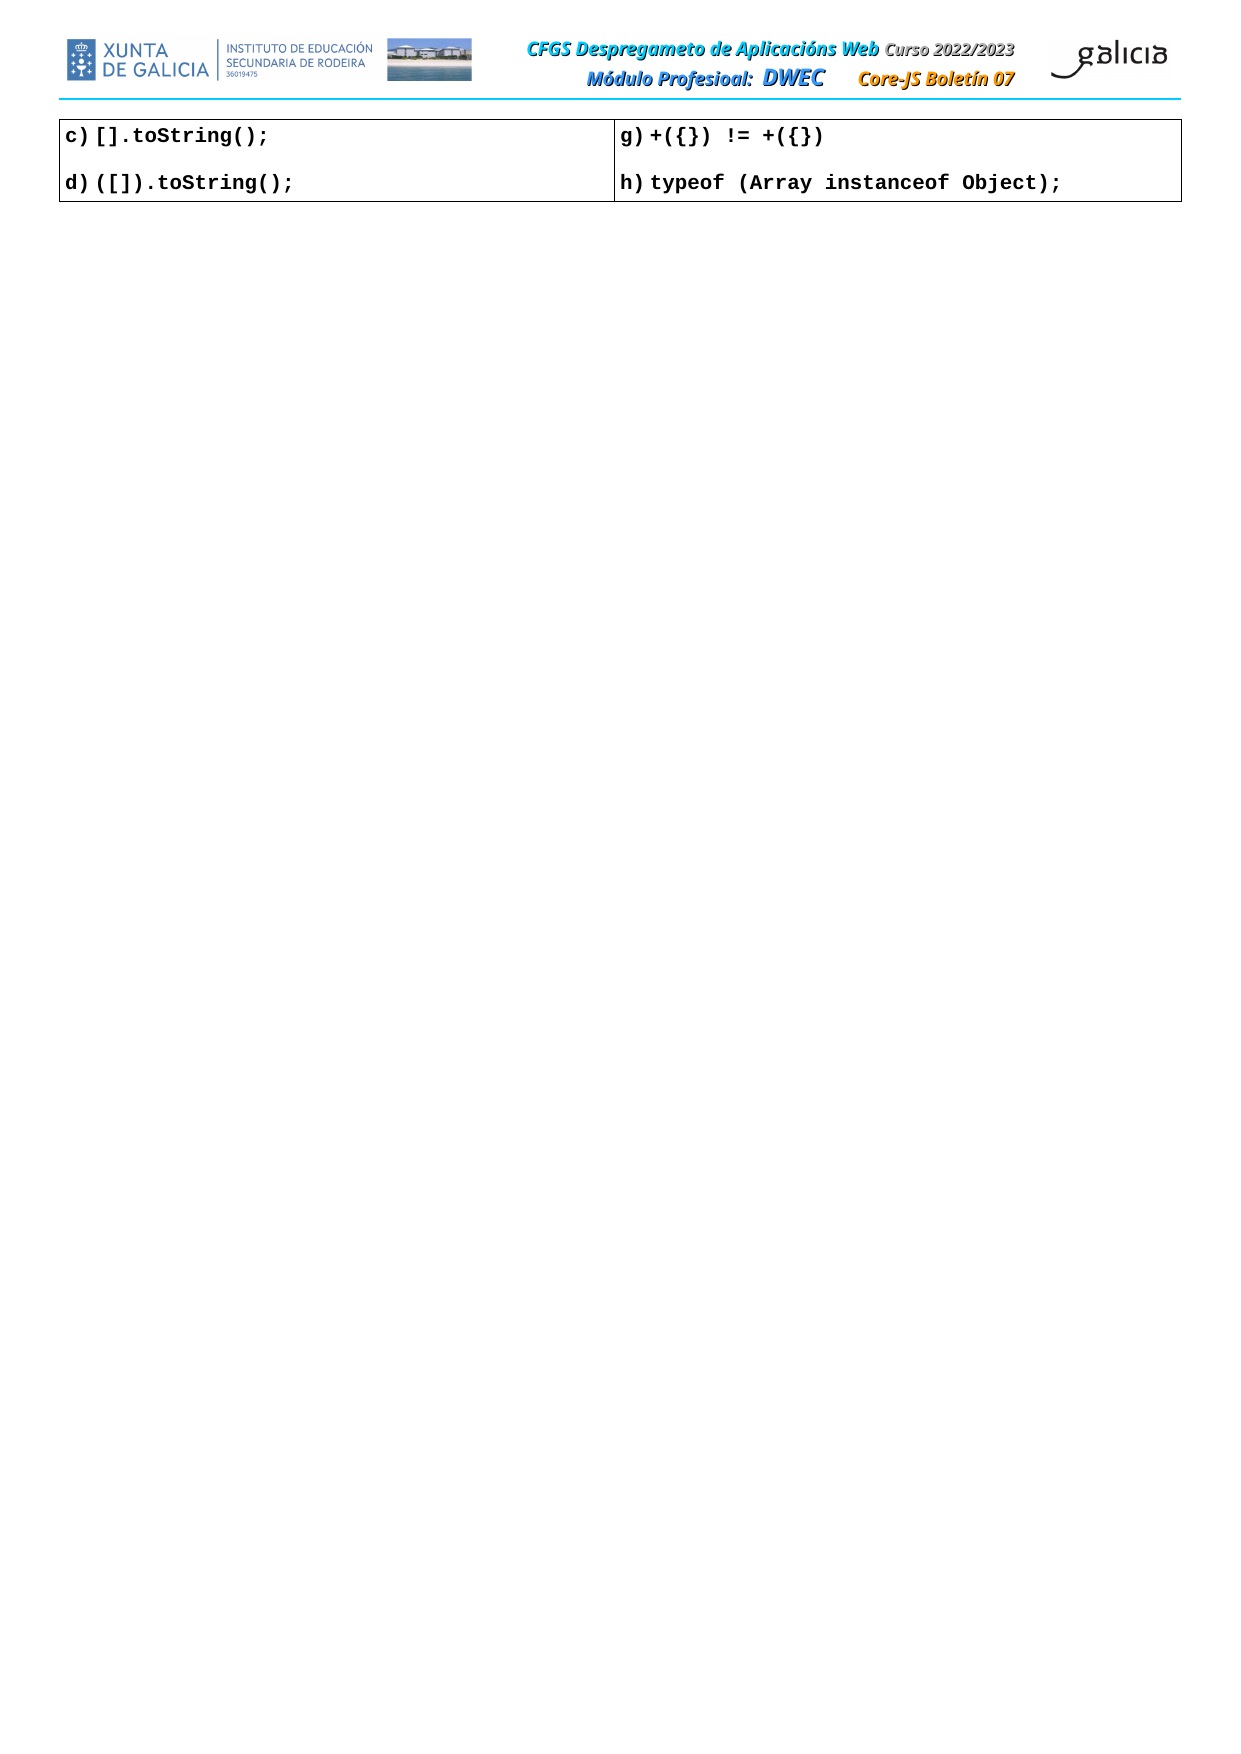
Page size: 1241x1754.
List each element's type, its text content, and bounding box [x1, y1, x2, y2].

picture [64, 35, 473, 82]
table_header (+[])+1 ([])*-1 +({}) != +({}) typeof (Array instanceof Object); [615, 120, 1181, 201]
table_header ({}).toString(); {}.toString(); [].toString(); ([]).toString(); [60, 120, 614, 201]
picture [1051, 37, 1172, 82]
